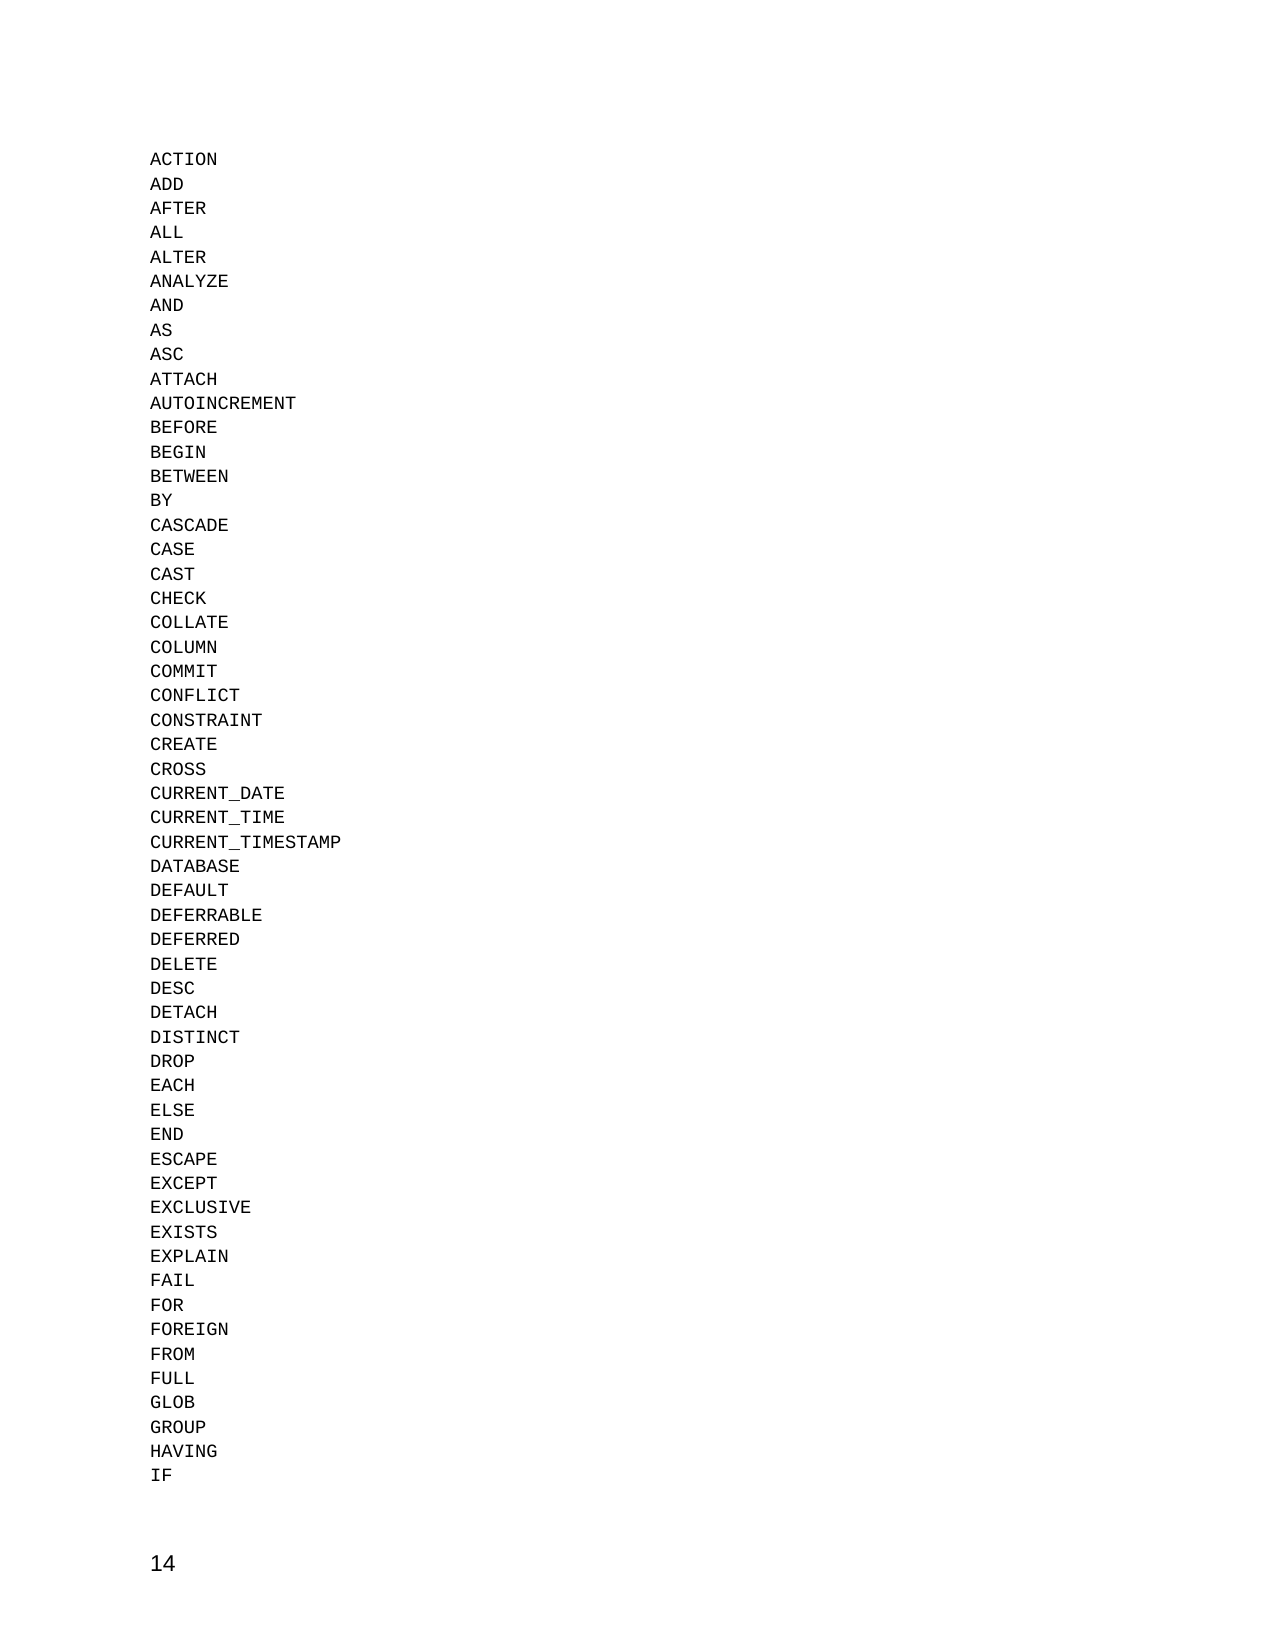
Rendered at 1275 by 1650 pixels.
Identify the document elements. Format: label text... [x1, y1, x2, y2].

text AS [150, 321, 1125, 342]
text DETACH [150, 1003, 1125, 1024]
text EACH [150, 1076, 1125, 1097]
text COLUMN [150, 637, 1125, 659]
text END [150, 1125, 1125, 1146]
text CASE [150, 540, 1125, 561]
text DROP [150, 1052, 1125, 1073]
text DEFERRED [150, 930, 1125, 951]
text CURRENT_DATE [150, 784, 1125, 805]
text ASC [150, 345, 1125, 366]
text CHECK [150, 589, 1125, 610]
text CAST [150, 564, 1125, 586]
text ELSE [150, 1101, 1125, 1122]
text CROSS [150, 759, 1125, 781]
text FOR [150, 1296, 1125, 1317]
text GLOB [150, 1393, 1125, 1414]
text ADD [150, 174, 1125, 196]
text AFTER [150, 199, 1125, 220]
text BETWEEN [150, 467, 1125, 488]
text BEFORE [150, 418, 1125, 439]
text BY [150, 491, 1125, 512]
text FAIL [150, 1271, 1125, 1292]
text FROM [150, 1344, 1125, 1366]
text DEFERRABLE [150, 906, 1125, 927]
text ACTION [150, 150, 1125, 171]
text CONFLICT [150, 686, 1125, 707]
text ANALYZE [150, 272, 1125, 293]
text EXCEPT [150, 1174, 1125, 1195]
text ESCAPE [150, 1149, 1125, 1171]
text IF [150, 1466, 1125, 1487]
text CURRENT_TIMESTAMP [150, 832, 1125, 854]
text DATABASE [150, 857, 1125, 878]
text ALTER [150, 247, 1125, 269]
text CONSTRAINT [150, 711, 1125, 732]
text DESC [150, 979, 1125, 1000]
text AUTOINCREMENT [150, 394, 1125, 415]
text EXPLAIN [150, 1247, 1125, 1268]
text BEGIN [150, 442, 1125, 464]
text CASCADE [150, 516, 1125, 537]
text FOREIGN [150, 1320, 1125, 1341]
text CURRENT_TIME [150, 808, 1125, 829]
text COMMIT [150, 662, 1125, 683]
text CREATE [150, 735, 1125, 756]
text GROUP [150, 1417, 1125, 1439]
text DELETE [150, 954, 1125, 976]
text ATTACH [150, 369, 1125, 391]
text COLLATE [150, 613, 1125, 634]
text ALL [150, 223, 1125, 244]
text HAVING [150, 1442, 1125, 1463]
text FULL [150, 1369, 1125, 1390]
text DEFAULT [150, 881, 1125, 902]
text DISTINCT [150, 1027, 1125, 1049]
text EXISTS [150, 1222, 1125, 1244]
text EXCLUSIVE [150, 1198, 1125, 1219]
text AND [150, 296, 1125, 317]
